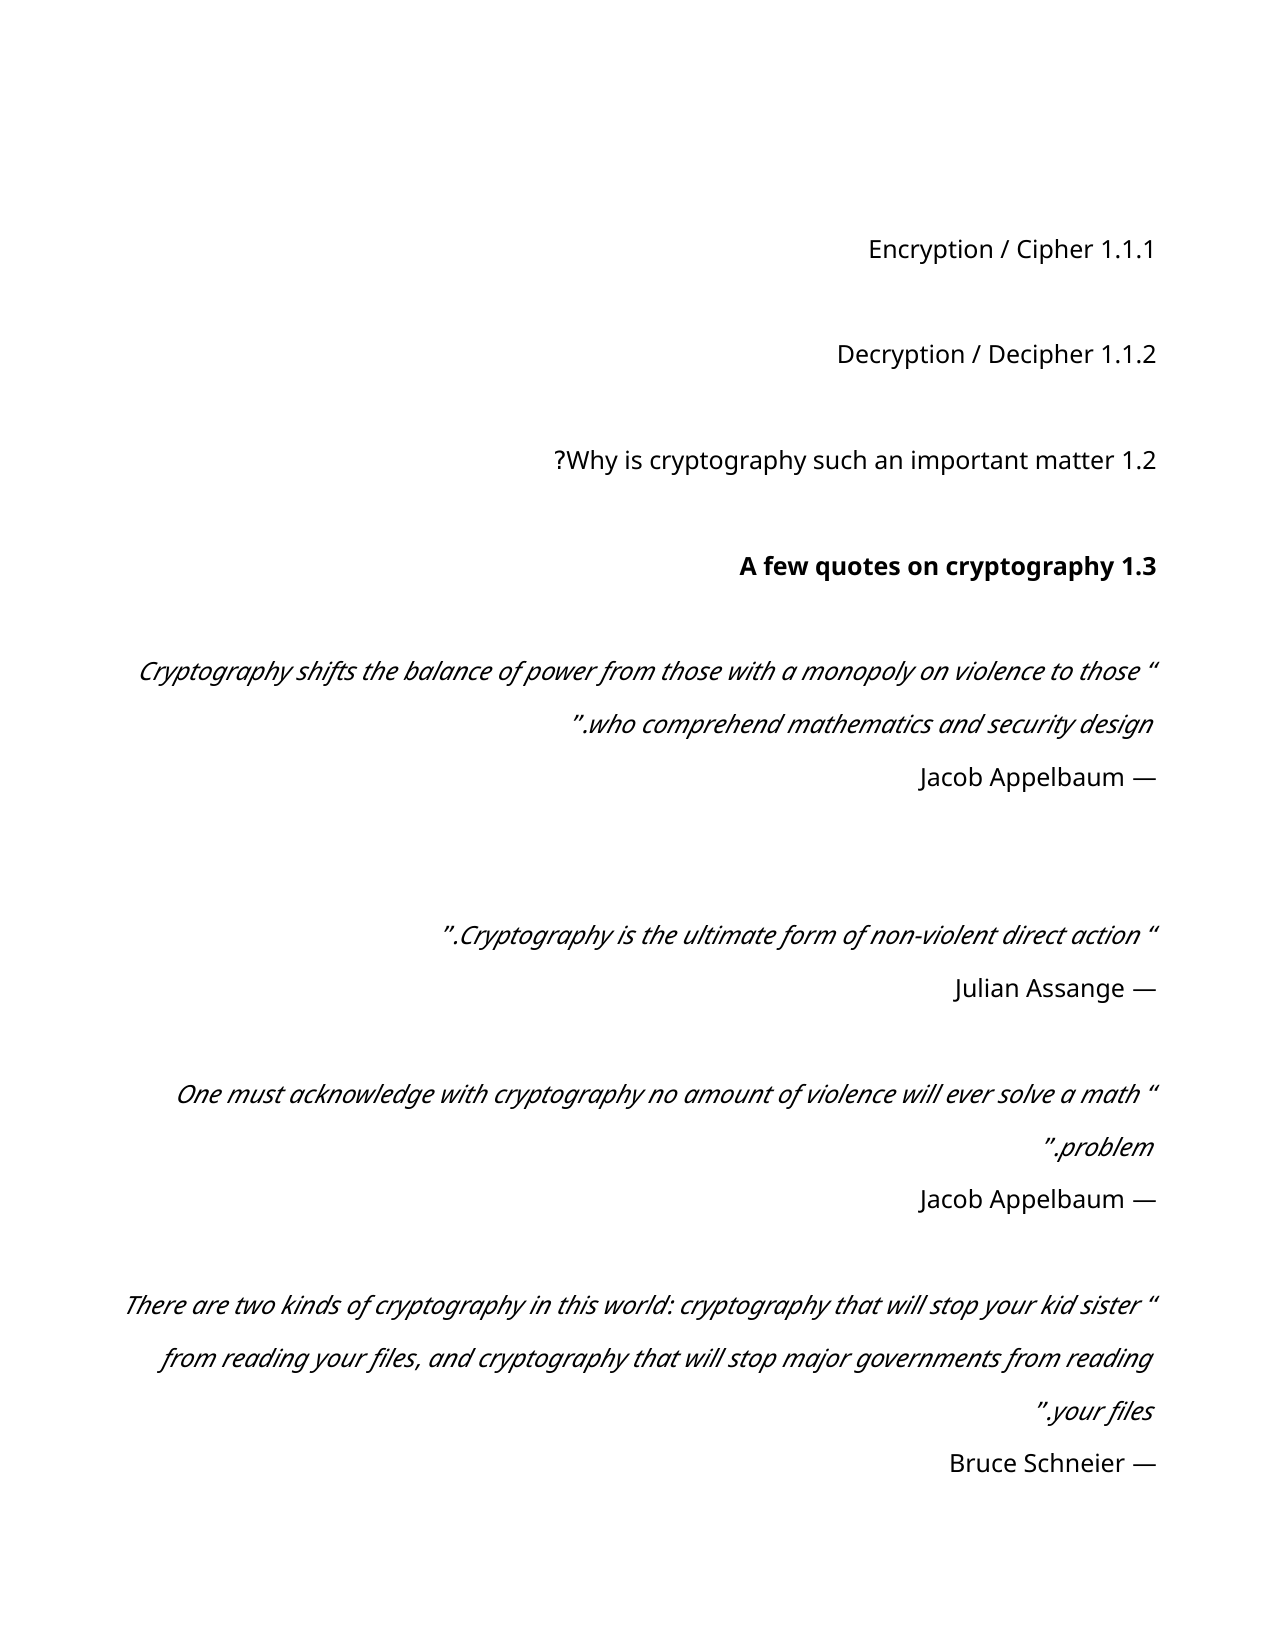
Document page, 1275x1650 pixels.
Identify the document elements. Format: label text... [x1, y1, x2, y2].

text “There are two kinds of cryptography in this world: cryptography that will stop your kid sister from reading your files, and cryptography that will stop major governments from reading your files.” [118, 1280, 1157, 1438]
text 1.1.1 Encryption / Cipher [118, 224, 1157, 277]
text — Julian Assange [118, 963, 1157, 1016]
text 1.3 A few quotes on cryptography [118, 541, 1157, 593]
text — Jacob Appelbaum [118, 752, 1157, 805]
text “Cryptography is the ultimate form of non-violent direct action.” [118, 910, 1157, 963]
text “Cryptography shifts the balance of power from those with a monopoly on violence to those who comprehend mathematics and security design.” [118, 646, 1157, 752]
text 1.1.2 Decryption / Decipher [118, 329, 1157, 382]
text 1.2 Why is cryptography such an important matter? [118, 435, 1157, 488]
text “One must acknowledge with cryptography no amount of violence will ever solve a math problem.” [118, 1069, 1157, 1174]
text — Jacob Appelbaum [118, 1174, 1157, 1227]
text — Bruce Schneier [118, 1438, 1157, 1491]
